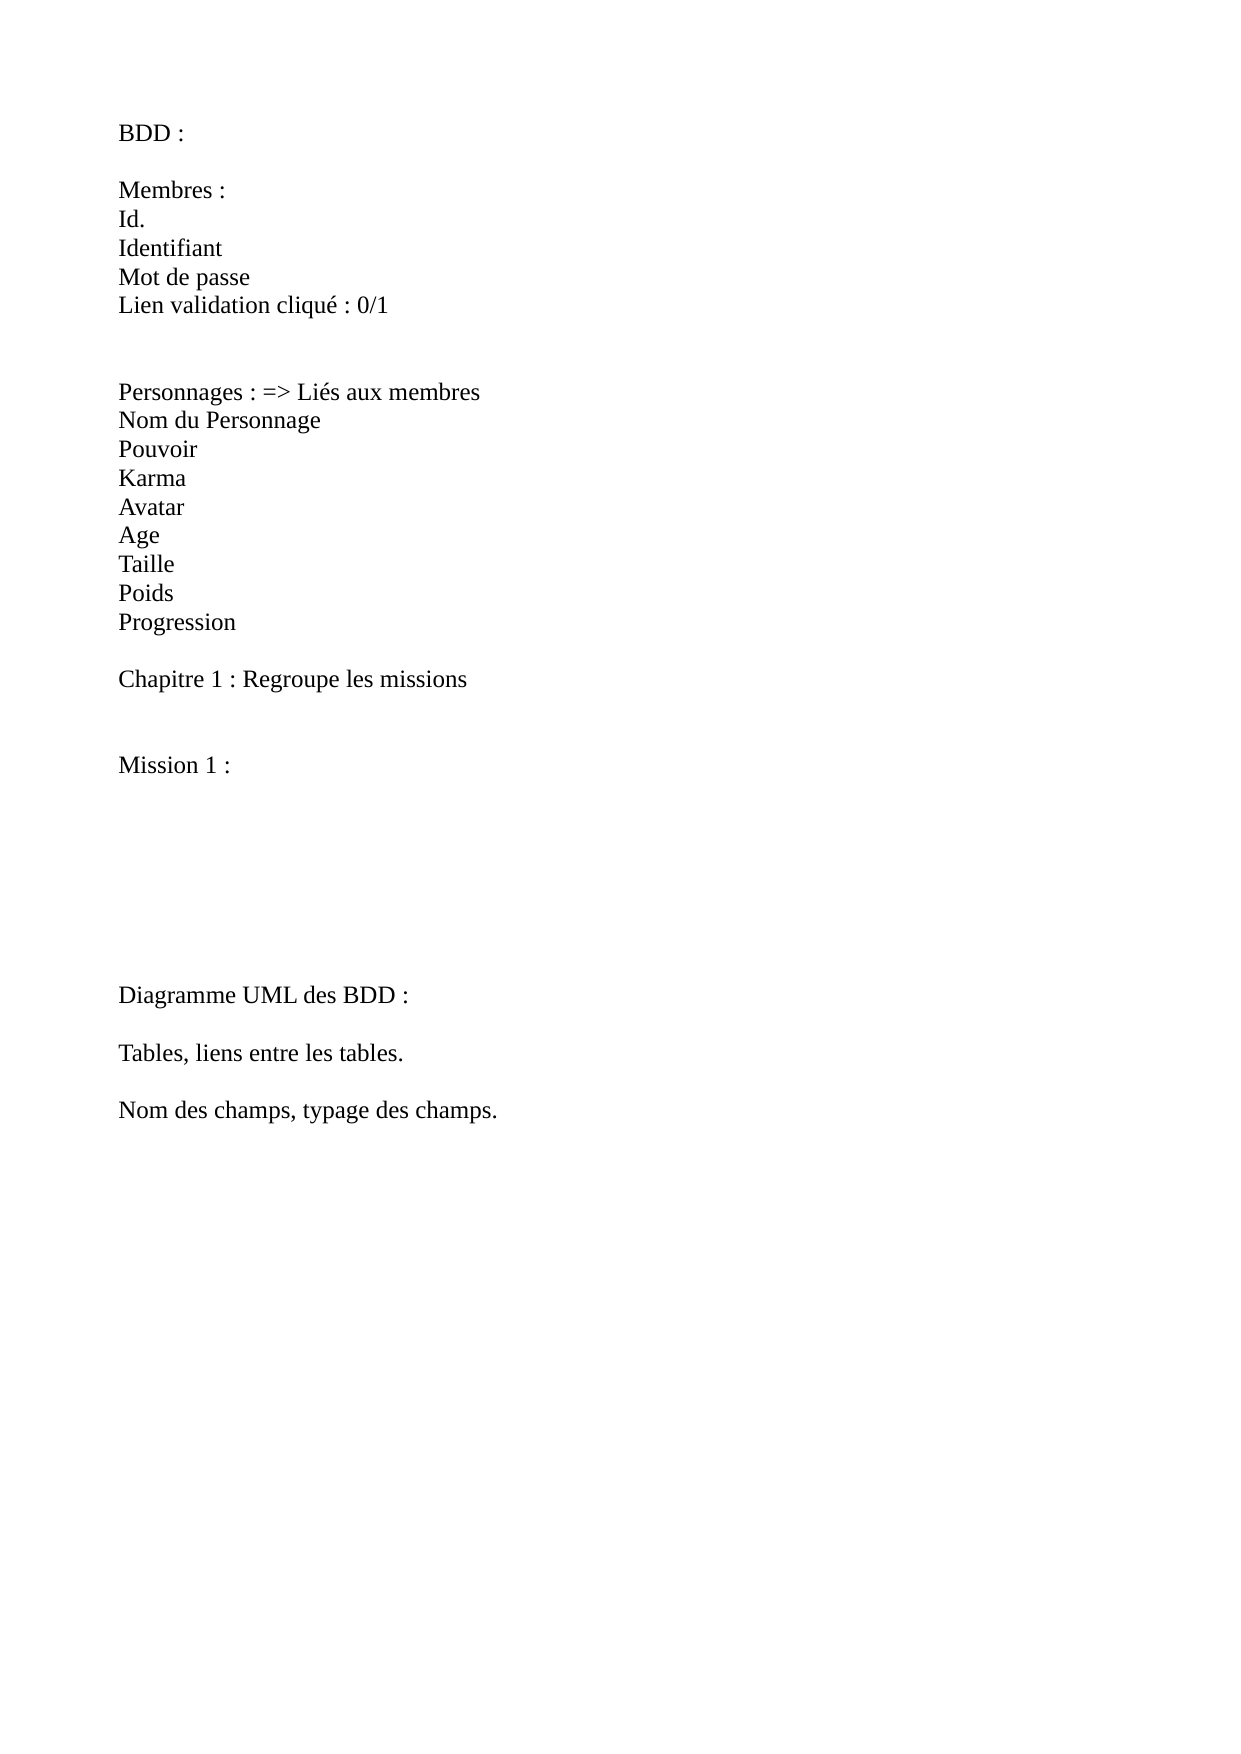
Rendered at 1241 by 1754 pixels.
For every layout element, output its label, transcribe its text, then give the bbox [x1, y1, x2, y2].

text Nom des champs, typage des champs. [118, 1096, 1122, 1124]
text Chapitre 1 : Regroupe les missions [118, 664, 1122, 693]
text Pouvoir [118, 434, 1122, 463]
text Membres : [118, 176, 1122, 204]
text Poids [118, 578, 1122, 607]
text Personnages : => Liés aux membres [118, 377, 1122, 406]
text Nom du Personnage [118, 406, 1122, 434]
text Mot de passe [118, 262, 1122, 291]
text Tables, liens entre les tables. [118, 1038, 1122, 1067]
text Diagramme UML des BDD : [118, 981, 1122, 1009]
text Id. [118, 204, 1122, 233]
text Avatar [118, 492, 1122, 521]
text Karma [118, 463, 1122, 492]
text Age [118, 521, 1122, 549]
text Lien validation cliqué : 0/1 [118, 291, 1122, 319]
text Mission 1 : [118, 751, 1122, 779]
text Identifiant [118, 233, 1122, 262]
text BDD : [118, 118, 1122, 147]
text Progression [118, 607, 1122, 636]
text Taille [118, 549, 1122, 578]
